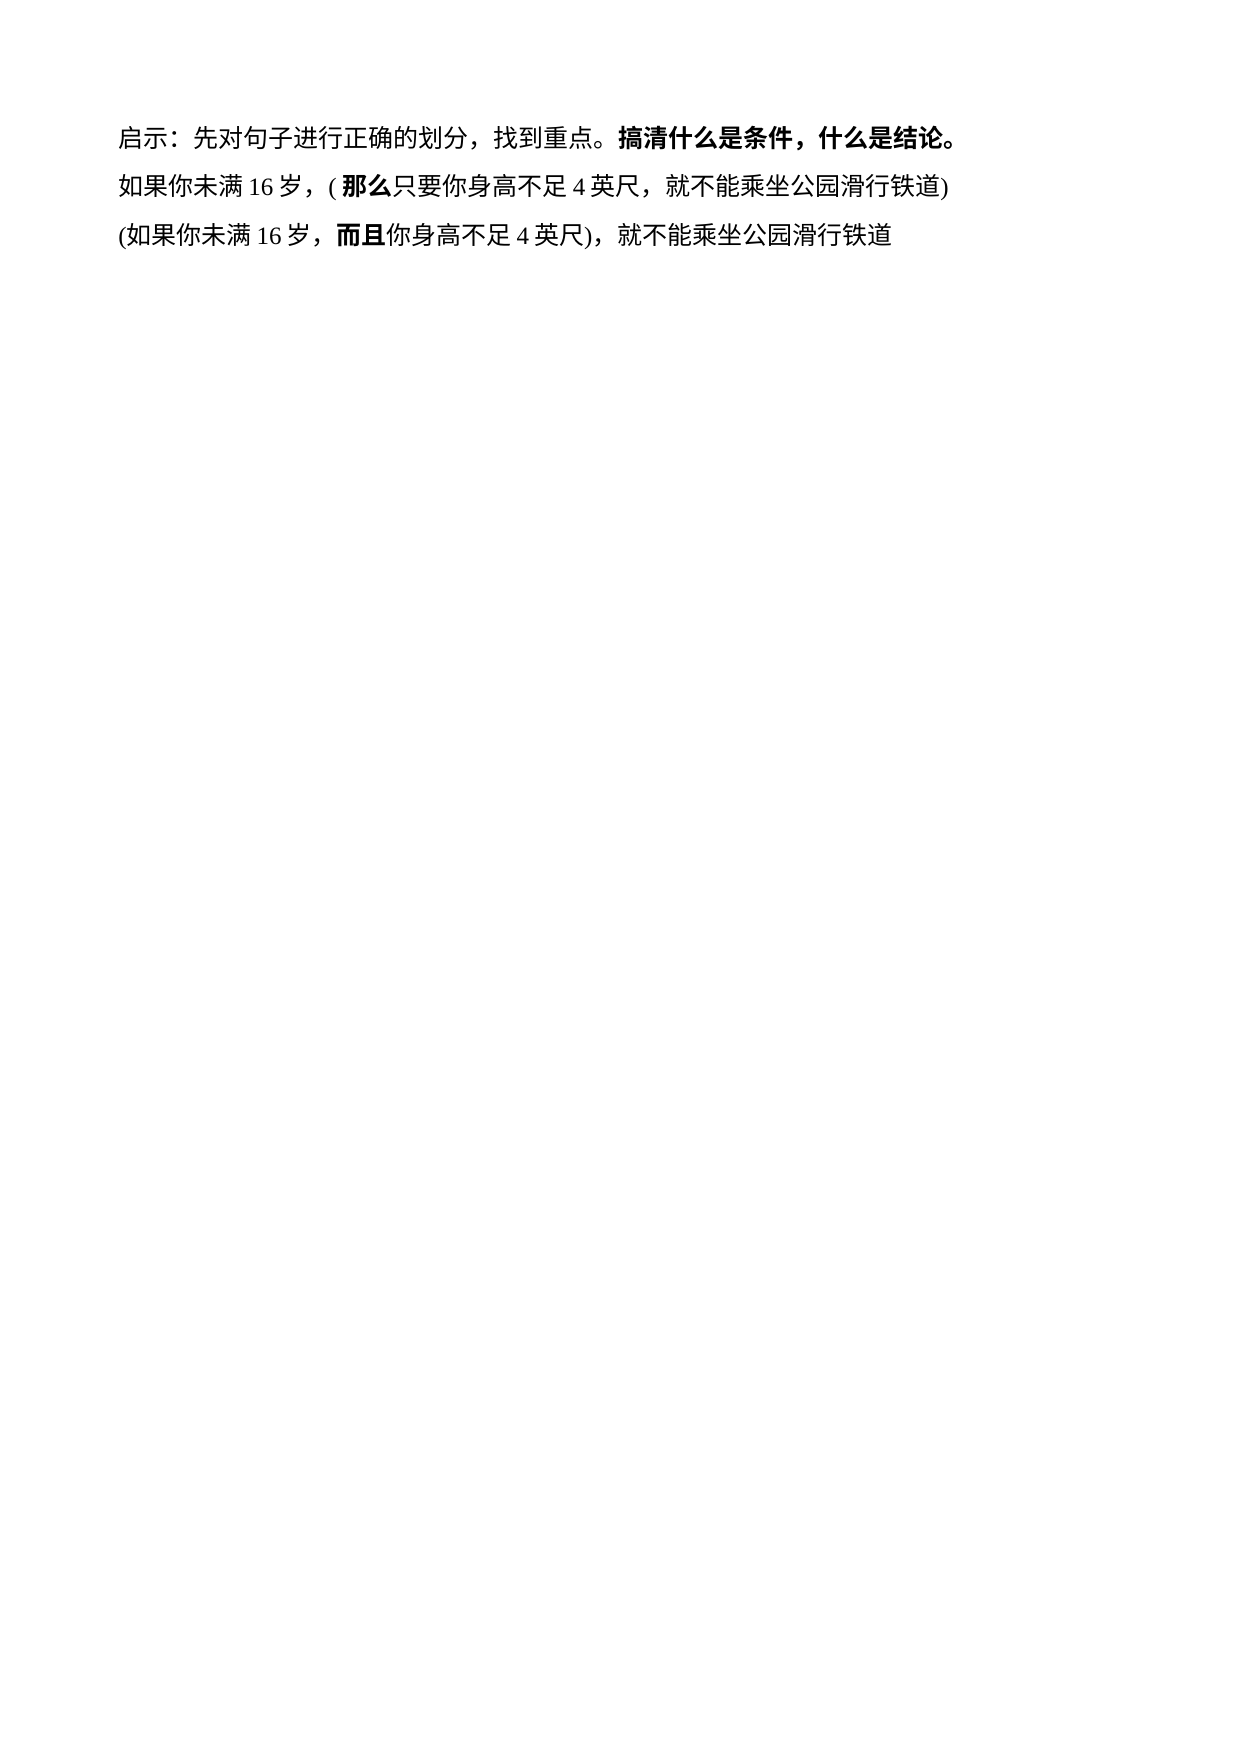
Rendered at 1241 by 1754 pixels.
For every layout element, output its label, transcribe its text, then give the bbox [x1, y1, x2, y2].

text 如果你未满16岁，( 那么只要你身高不足4英尺，就不能乘坐公园滑行铁道) [118, 167, 1122, 203]
text 启示：先对句子进行正确的划分，找到重点。搞清什么是条件，什么是结论。 [118, 118, 1122, 154]
text (如果你未满16岁，而且你身高不足4英尺)，就不能乘坐公园滑行铁道 [118, 216, 1122, 252]
